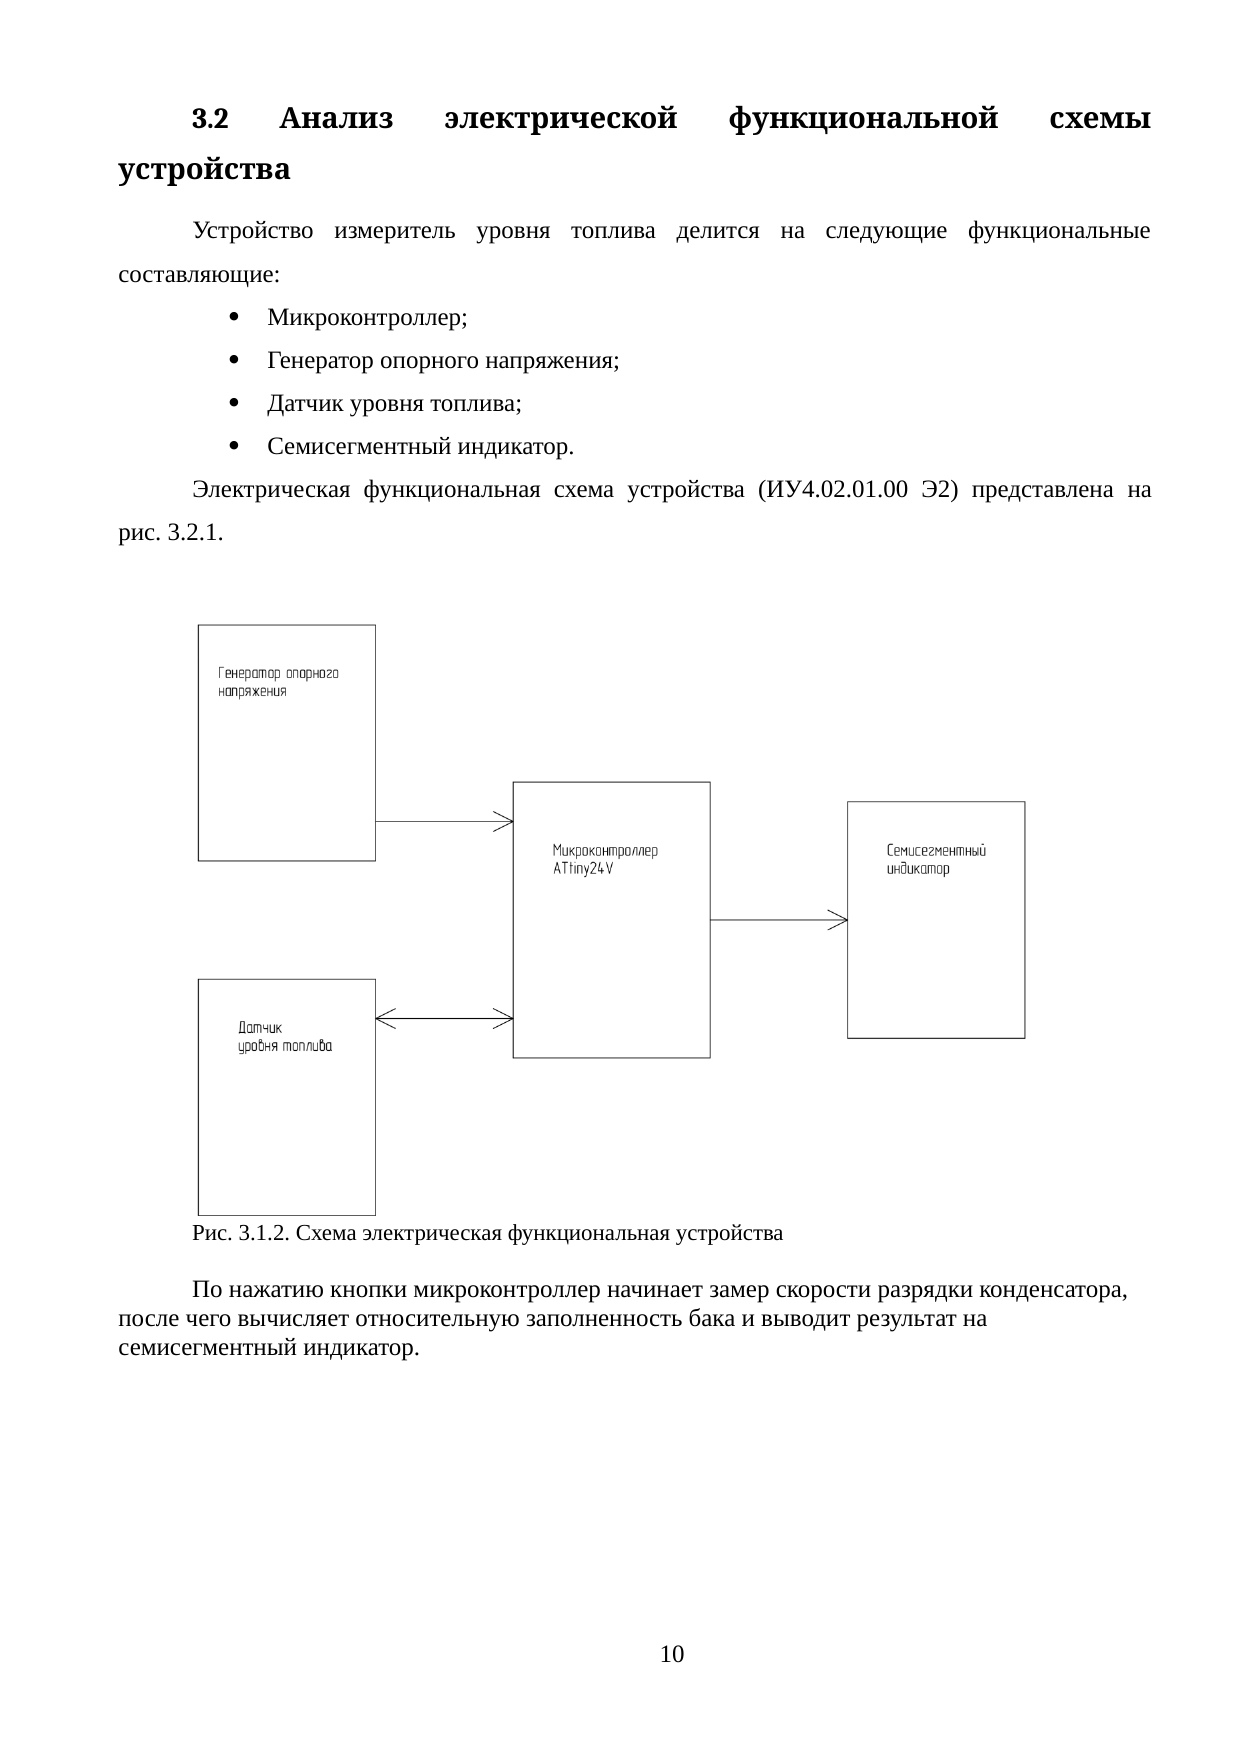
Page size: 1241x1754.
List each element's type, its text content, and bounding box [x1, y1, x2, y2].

picture [192, 618, 1029, 1220]
text Устройство измеритель уровня топлива делится на следующие функциональные составляющие: [118, 216, 1152, 287]
text Электрическая функциональная схема устройства (ИУ4.02.01.00 Э2) представлена на рис. 3.2.1. [118, 474, 1152, 546]
list Генератор опорного напряжения; [229, 345, 1152, 374]
list Датчик уровня топлива; [229, 388, 1152, 417]
list Микроконтроллер; [229, 302, 1152, 331]
text По нажатию кнопки микроконтроллер начинает замер скорости разрядки конденсатора, после чего вычисляет относительную заполненность бака и выводит результат на семисегментный индикатор. [118, 1274, 1152, 1361]
text Рис. 3.1.2. Схема электрическая функциональная устройства [118, 604, 1152, 1246]
subtitle 3.2 Анализ электрической функциональной схемы устройства [118, 102, 1152, 186]
list Семисегментный индикатор. [229, 431, 1152, 460]
